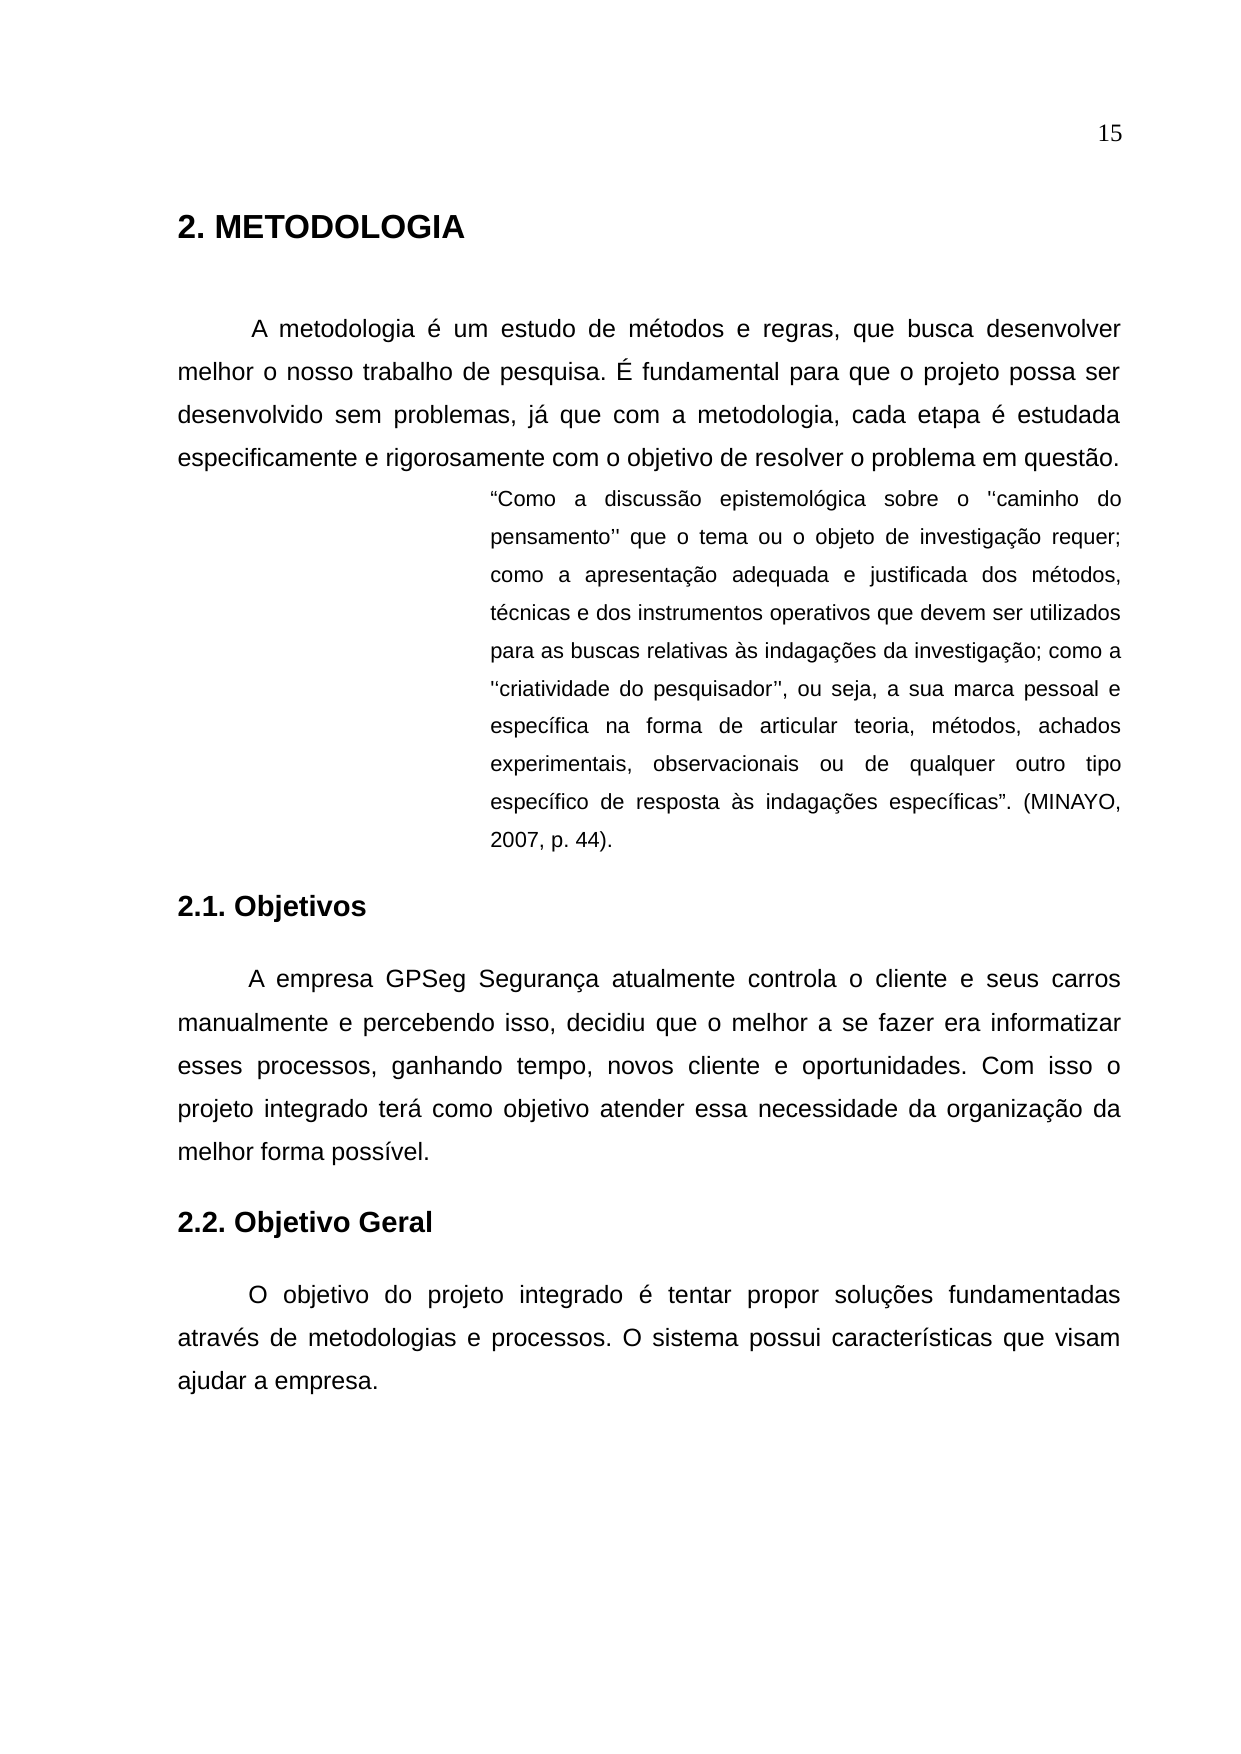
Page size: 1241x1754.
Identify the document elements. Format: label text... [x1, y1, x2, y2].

subtitle 2.1. Objetivos [177, 889, 1122, 923]
text A metodologia é um estudo de métodos e regras, que busca desenvolver melhor o nosso trabalho de pesquisa. É fundamental para que o projeto possa ser desenvolvido sem problemas, já que com a metodologia, cada etapa é estudada especificamente e rigorosamente com o objetivo de resolver o problema em questão. [177, 314, 1122, 472]
text O objetivo do projeto integrado é tentar propor soluções fundamentadas através de metodologias e processos. O sistema possui características que visam ajudar a empresa. [177, 1280, 1122, 1395]
text “Como a discussão epistemológica sobre o '‘caminho do pensamento’' que o tema ou o objeto de investigação requer; como a apresentação adequada e justificada dos métodos, técnicas e dos instrumentos operativos que devem ser utilizados para as buscas relativas às indagações da investigação; como a '‘criatividade do pesquisador’', ou seja, a sua marca pessoal e específica na forma de articular teoria, métodos, achados experimentais, observacionais ou de qualquer outro tipo específico de resposta às indagações específicas”. (MINAYO, 2007, p. 44). [490, 486, 1122, 852]
text A empresa GPSeg Segurança atualmente controla o cliente e seus carros manualmente e percebendo isso, decidiu que o melhor a se fazer era informatizar esses processos, ganhando tempo, novos cliente e oportunidades. Com isso o projeto integrado terá como objetivo atender essa necessidade da organização da melhor forma possível. [177, 964, 1122, 1166]
subtitle 2.2. Objetivo Geral [177, 1205, 1122, 1238]
subtitle 2. Metodologia [177, 207, 1122, 245]
